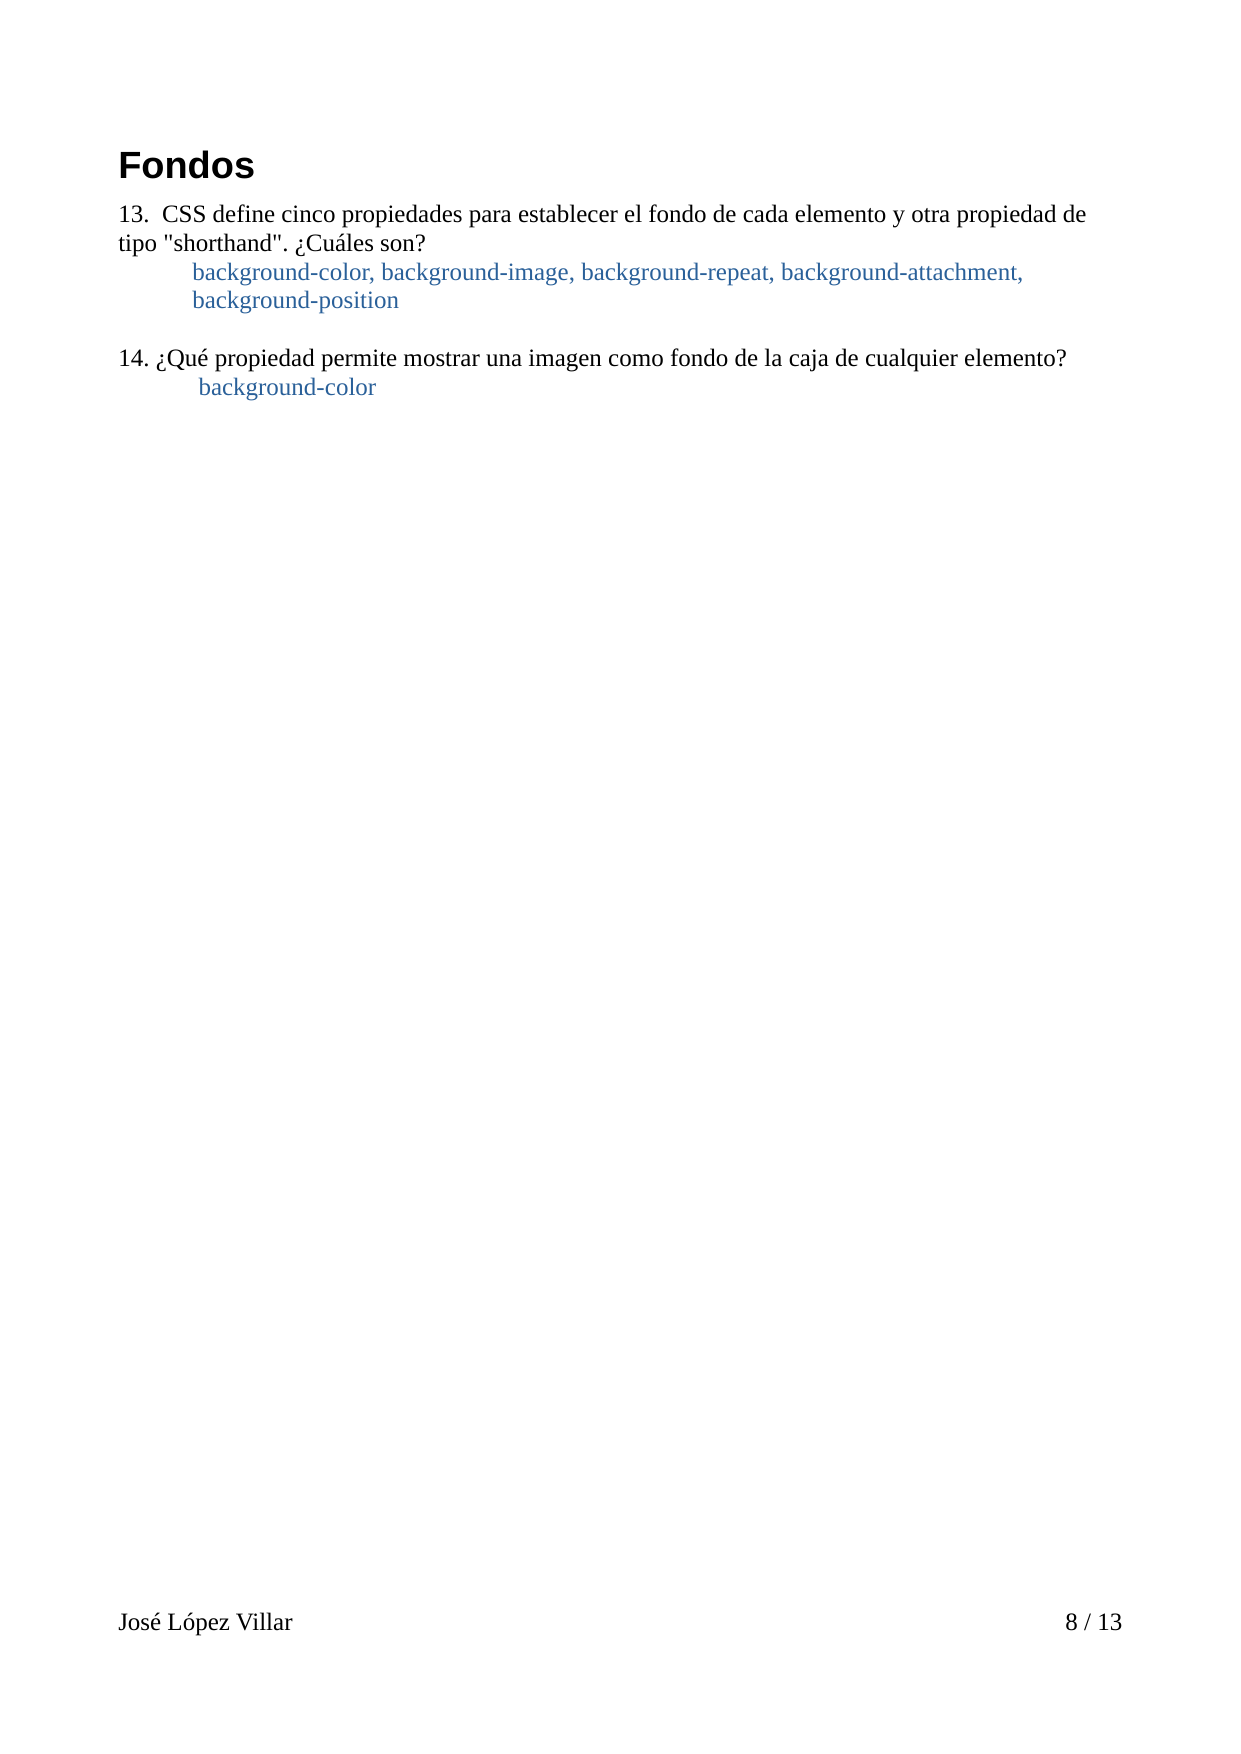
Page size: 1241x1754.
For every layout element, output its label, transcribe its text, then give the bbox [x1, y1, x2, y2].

text 14. ¿Qué propiedad permite mostrar una imagen como fondo de la caja de cualquier elemento? [118, 343, 1122, 372]
subtitle Fondos [118, 143, 1122, 187]
text 13. CSS define cinco propiedades para establecer el fondo de cada elemento y otra propiedad de tipo "shorthand". ¿Cuáles son? [118, 199, 1122, 257]
text background-color [118, 372, 1122, 401]
text background-color, background-image, background-repeat, background-attachment, background-position [118, 257, 1122, 314]
